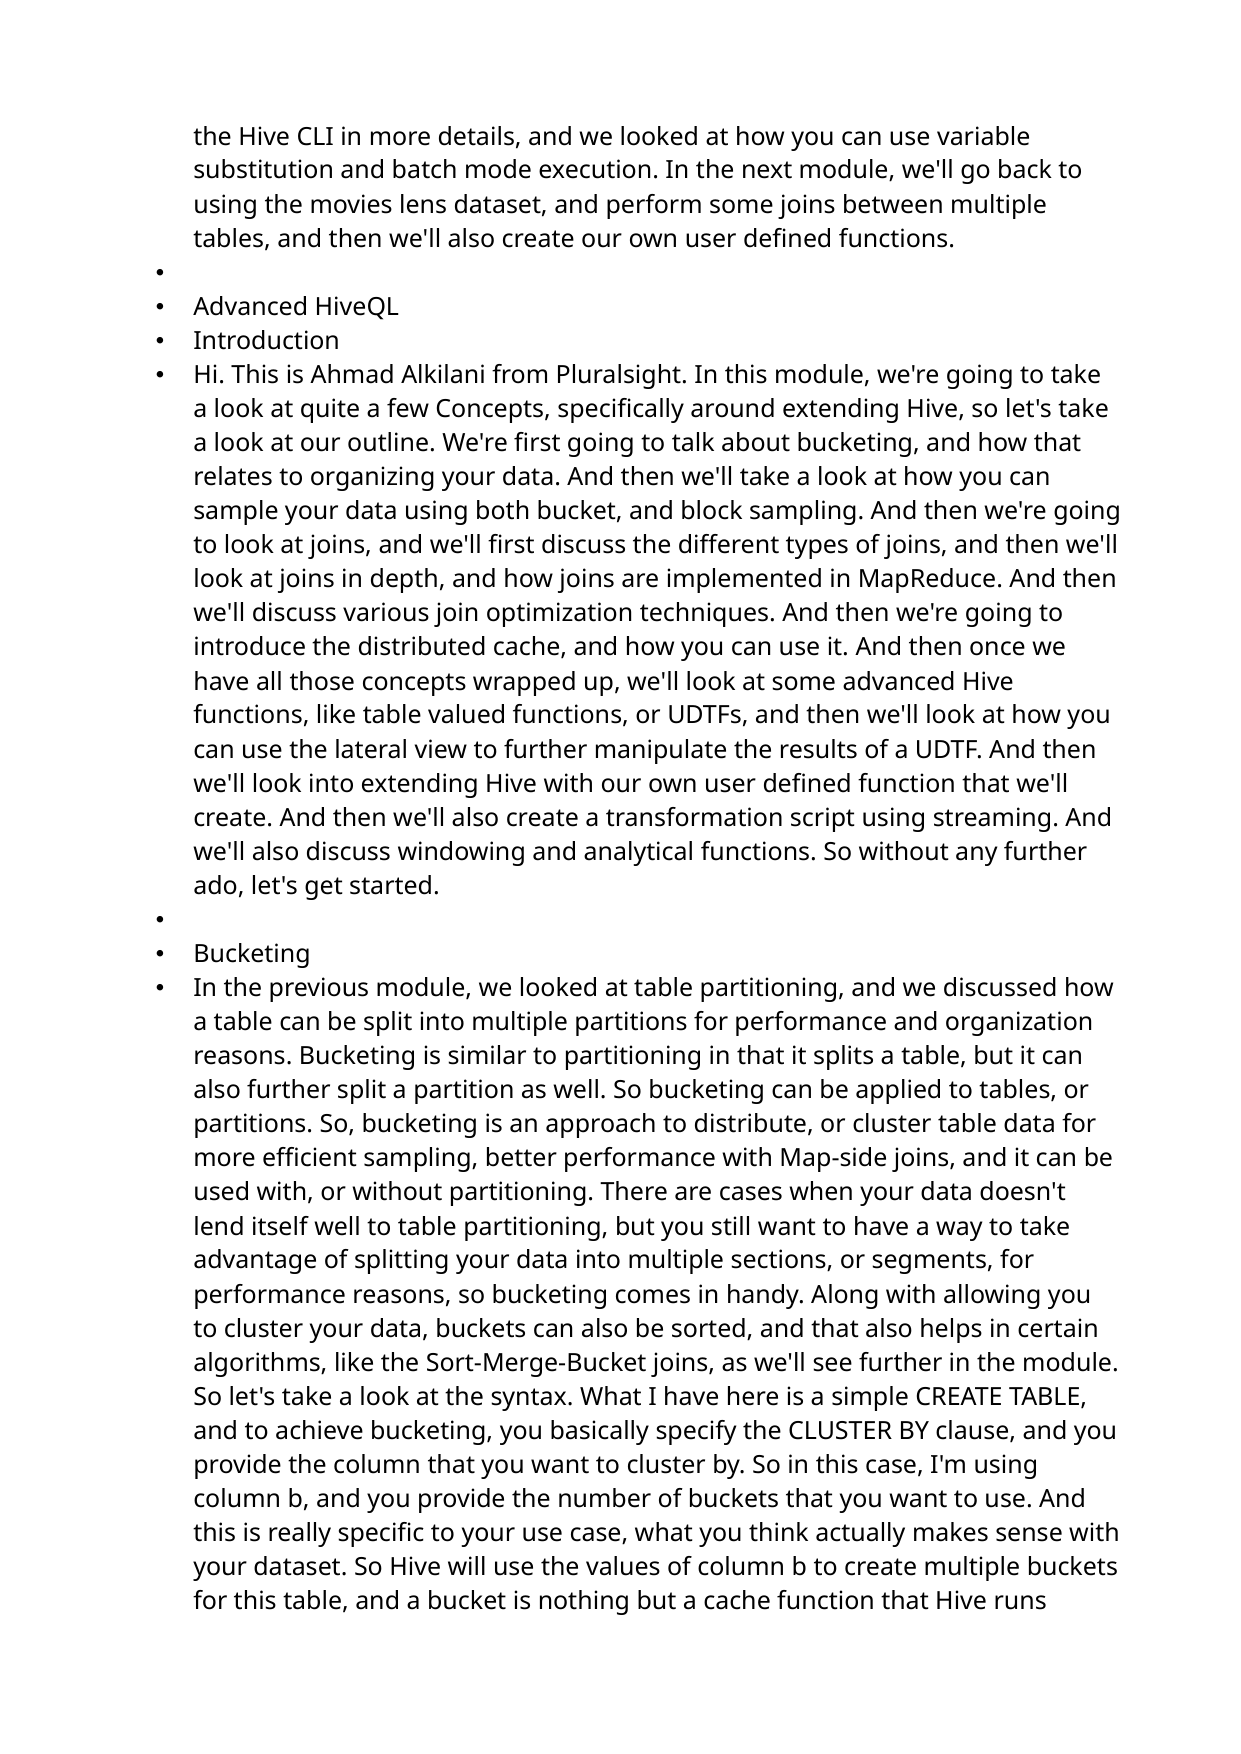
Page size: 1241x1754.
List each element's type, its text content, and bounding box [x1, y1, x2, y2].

list Advanced HiveQL [156, 288, 1122, 322]
list the Hive CLI in more details, and we looked at how you can use variable substitution and batch mode execution. In the next module, we'll go back to using the movies lens dataset, and perform some joins between multiple tables, and then we'll also create our own user defined functions. [156, 118, 1122, 254]
list In the previous module, we looked at table partitioning, and we discussed how a table can be split into multiple partitions for performance and organization reasons. Bucketing is similar to partitioning in that it splits a table, but it can also further split a partition as well. So bucketing can be applied to tables, or partitions. So, bucketing is an approach to distribute, or cluster table data for more efficient sampling, better performance with Map-side joins, and it can be used with, or without partitioning. There are cases when your data doesn't lend itself well to table partitioning, but you still want to have a way to take advantage of splitting your data into multiple sections, or segments, for performance reasons, so bucketing comes in handy. Along with allowing you to cluster your data, buckets can also be sorted, and that also helps in certain algorithms, like the Sort-Merge-Bucket joins, as we'll see further in the module. So let's take a look at the syntax. What I have here is a simple CREATE TABLE, and to achieve bucketing, you basically specify the CLUSTER BY clause, and you provide the column that you want to cluster by. So in this case, I'm using column b, and you provide the number of buckets that you want to use. And this is really specific to your use case, what you think actually makes sense with your dataset. So Hive will use the values of column b to create multiple buckets for this table, and a bucket is nothing but a cache function that Hive runs [156, 970, 1122, 1617]
list Introduction [156, 322, 1122, 357]
list Bucketing [156, 936, 1122, 970]
list Hi. This is Ahmad Alkilani from Pluralsight. In this module, we're going to take a look at quite a few Concepts, specifically around extending Hive, so let's take a look at our outline. We're first going to talk about bucketing, and how that relates to organizing your data. And then we'll take a look at how you can sample your data using both bucket, and block sampling. And then we're going to look at joins, and we'll first discuss the different types of joins, and then we'll look at joins in depth, and how joins are implemented in MapReduce. And then we'll discuss various join optimization techniques. And then we're going to introduce the distributed cache, and how you can use it. And then once we have all those concepts wrapped up, we'll look at some advanced Hive functions, like table valued functions, or UDTFs, and then we'll look at how you can use the lateral view to further manipulate the results of a UDTF. And then we'll look into extending Hive with our own user defined function that we'll create. And then we'll also create a transformation script using streaming. And we'll also discuss windowing and analytical functions. So without any further ado, let's get started. [156, 357, 1122, 902]
